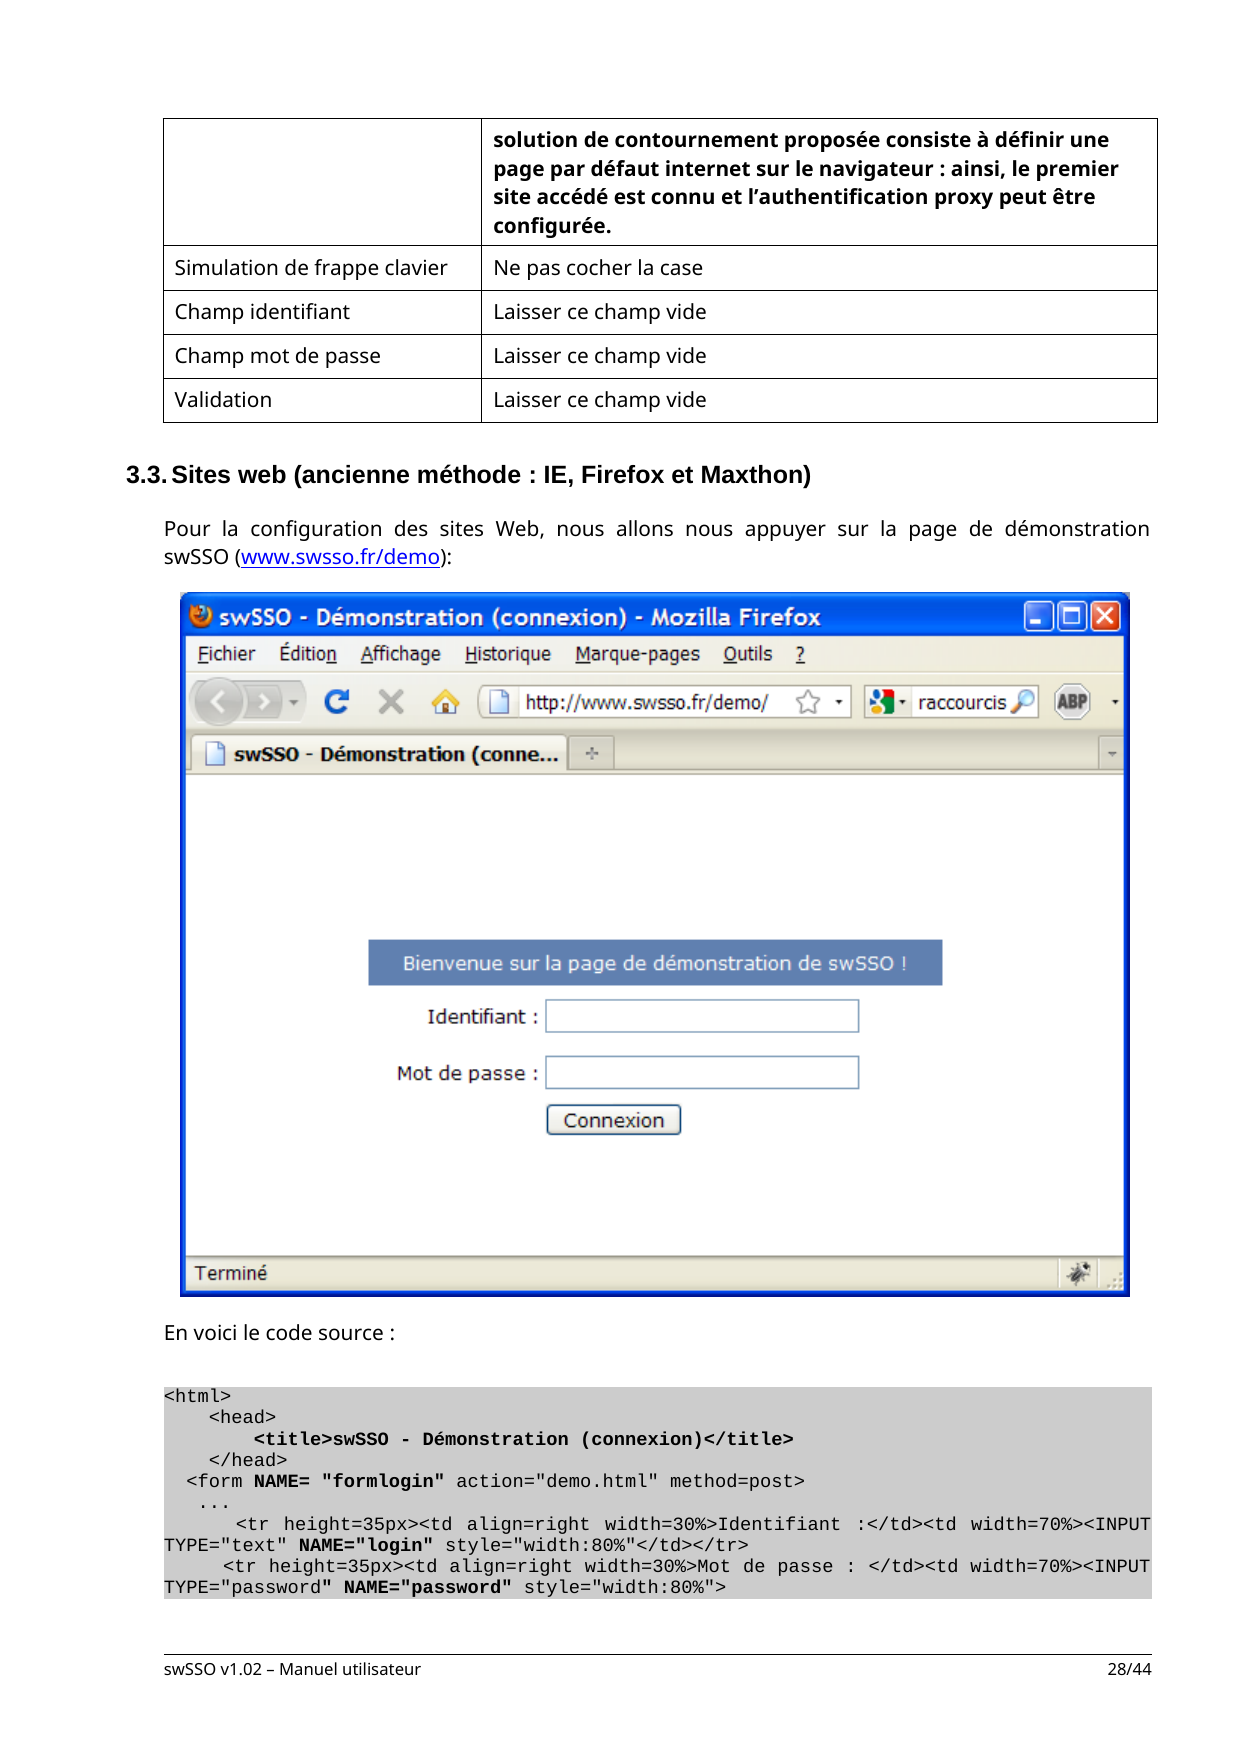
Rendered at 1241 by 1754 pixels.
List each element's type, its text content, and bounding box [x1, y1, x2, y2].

table_cell solution de contournement proposée consiste à définir une page par défaut internet sur le navigateur : ainsi, le premier site accédé est connu et l’authentification proxy peut être configurée. [482, 119, 1157, 245]
text <form NAME= "formlogin" action="demo.html" method=post> [164, 1472, 1152, 1493]
text Pour la configuration des sites Web, nous allons nous appuyer sur la page de démonstration swSSO (www.swsso.fr/demo): [164, 514, 1152, 571]
text <tr height=35px><td align=right width=30%>Identifiant :</td><td width=70%><INPUT TYPE="text" NAME="login" style="width:80%"</td></tr> [164, 1514, 1152, 1557]
text <tr height=35px><td align=right width=30%>Mot de passe : </td><td width=70%><INPUT TYPE="password" NAME="password" style="width:80%"> [164, 1557, 1152, 1599]
text <title>swSSO - Démonstration (connexion)</title> [164, 1429, 1152, 1451]
table_cell Validation [164, 379, 481, 422]
subtitle Sites web (ancienne méthode : IE, Firefox et Maxthon) [126, 460, 1152, 489]
table_cell Champ mot de passe [164, 335, 481, 378]
text <html> [164, 1387, 1152, 1408]
text En voici le code source : [164, 1318, 1152, 1346]
table_cell Ne pas cocher la case [482, 246, 1157, 289]
table_cell Laisser ce champ vide [482, 379, 1157, 422]
text ... [164, 1493, 1152, 1514]
table_cell Simulation de frappe clavier [164, 246, 481, 289]
text </head> [164, 1451, 1152, 1472]
table_cell Laisser ce champ vide [482, 291, 1157, 333]
text <head> [164, 1408, 1152, 1429]
table_cell Champ identifiant [164, 291, 481, 333]
table_cell Laisser ce champ vide [482, 335, 1157, 378]
table_cell [164, 119, 481, 245]
picture [180, 592, 1130, 1297]
